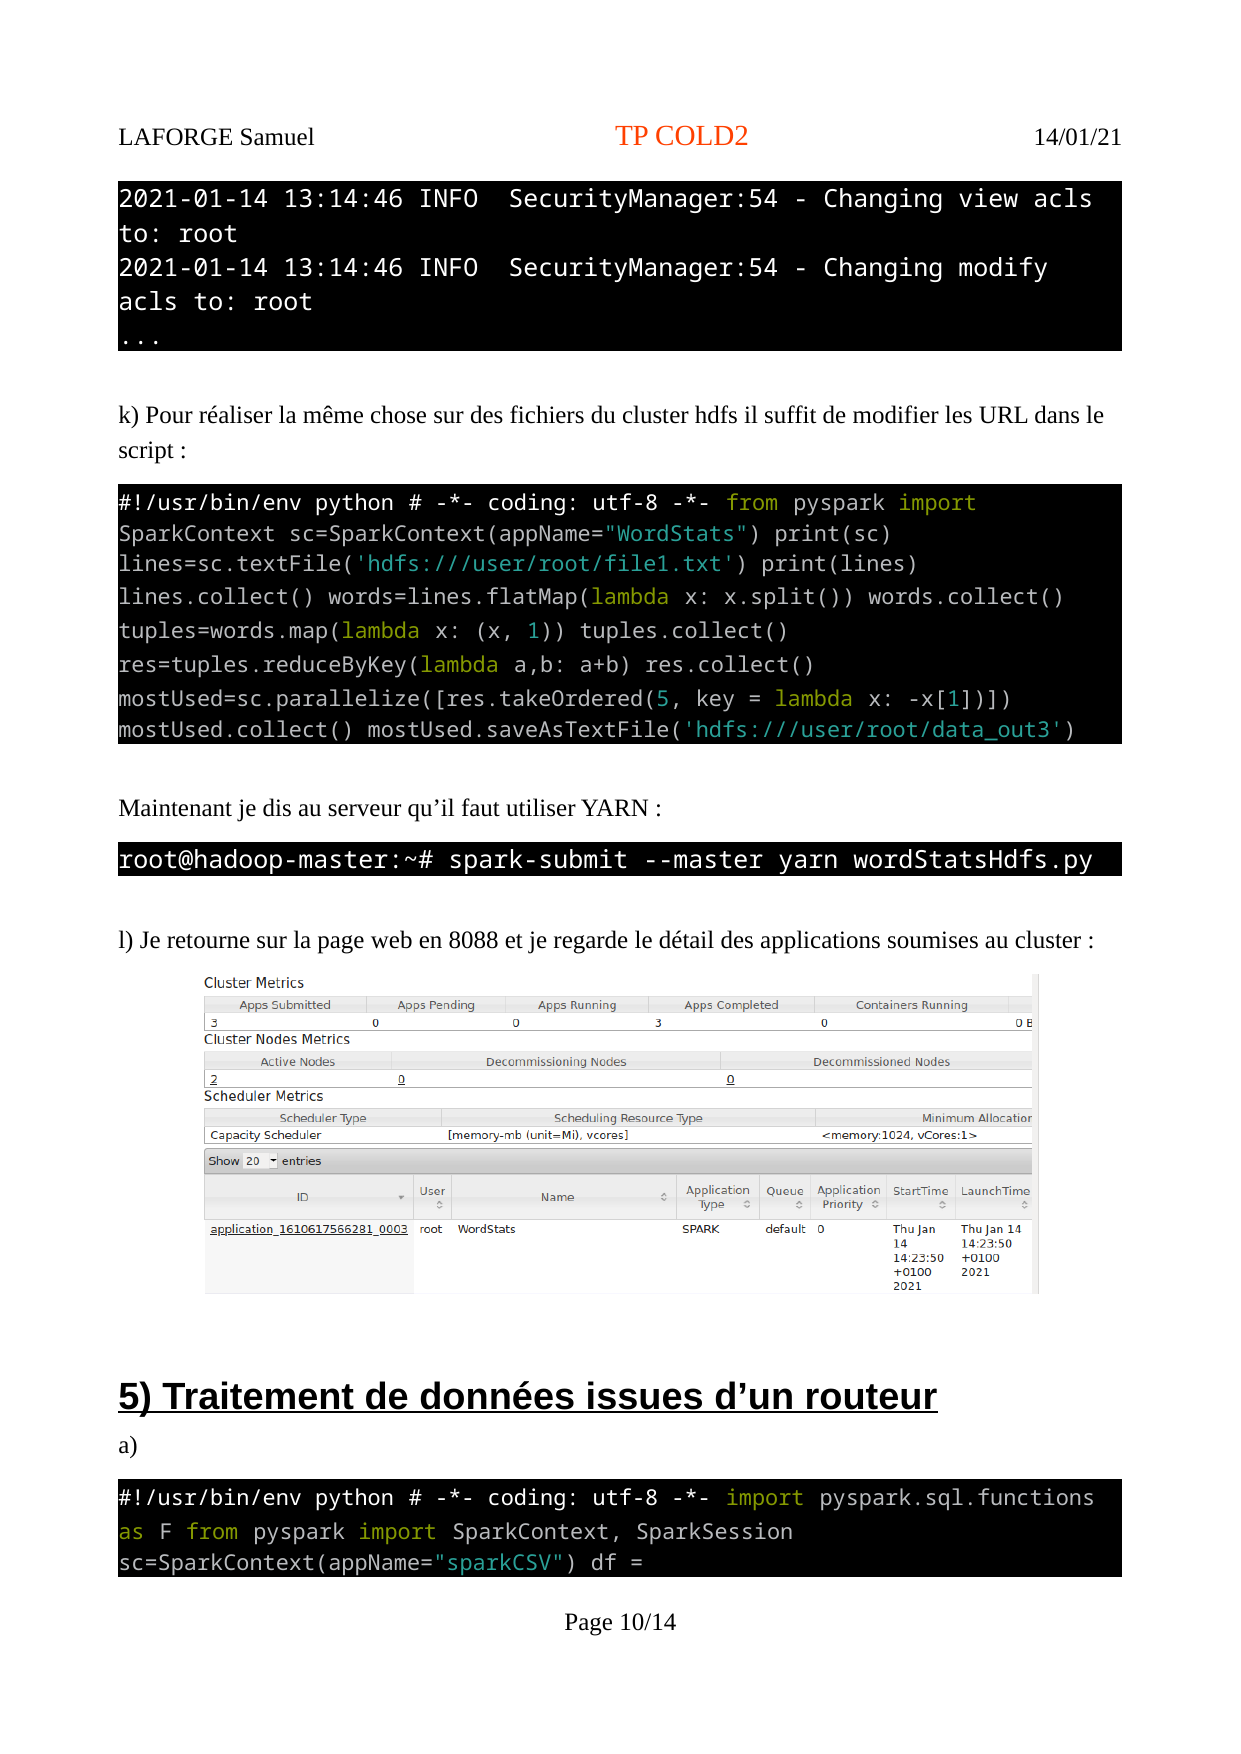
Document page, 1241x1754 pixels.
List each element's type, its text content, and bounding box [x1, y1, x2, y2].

text ... [118, 317, 1122, 351]
text 2021-01-14 13:14:46 INFO SecurityManager:54 - Changing modify acls to: root [118, 249, 1122, 317]
text 2021-01-14 13:14:46 INFO SecurityManager:54 - Changing view acls to: root [118, 181, 1122, 249]
picture [201, 974, 1039, 1294]
text k) Pour réaliser la même chose sur des fichiers du cluster hdfs il suffit de modifier les URL dans le script : [118, 401, 1122, 464]
subtitle 5) Traitement de données issues d’un routeur [118, 1373, 1122, 1417]
text root@hadoop-master:~# spark-submit --master yarn wordStatsHdfs.py [118, 842, 1122, 876]
text l) Je retourne sur la page web en 8088 et je regarde le détail des applications soumises au cluster : [118, 925, 1122, 954]
text a) [118, 1430, 1122, 1458]
text #!/usr/bin/env python # -*- coding: utf-8 -*- from pyspark import SparkContext sc=SparkContext(appName="WordStats") print(sc) lines=sc.textFile('hdfs:///user/root/file1.txt') print(lines) lines.collect() words=lines.flatMap(lambda x: x.split()) words.collect() tuples=words.map(lambda x: (x, 1)) tuples.collect() res=tuples.reduceByKey(lambda a,b: a+b) res.collect() mostUsed=sc.parallelize([res.takeOrdered(5, key = lambda x: -x[1])]) mostUsed.collect() mostUsed.saveAsTextFile('hdfs:///user/root/data_out3') [118, 484, 1122, 744]
text #!/usr/bin/env python # -*- coding: utf-8 -*- import pyspark.sql.functions as F from pyspark import SparkContext, SparkSession sc=SparkContext(appName="sparkCSV") df = [118, 1479, 1122, 1577]
text Maintenant je dis au serveur qu’il faut utiliser YARN : [118, 793, 1122, 822]
